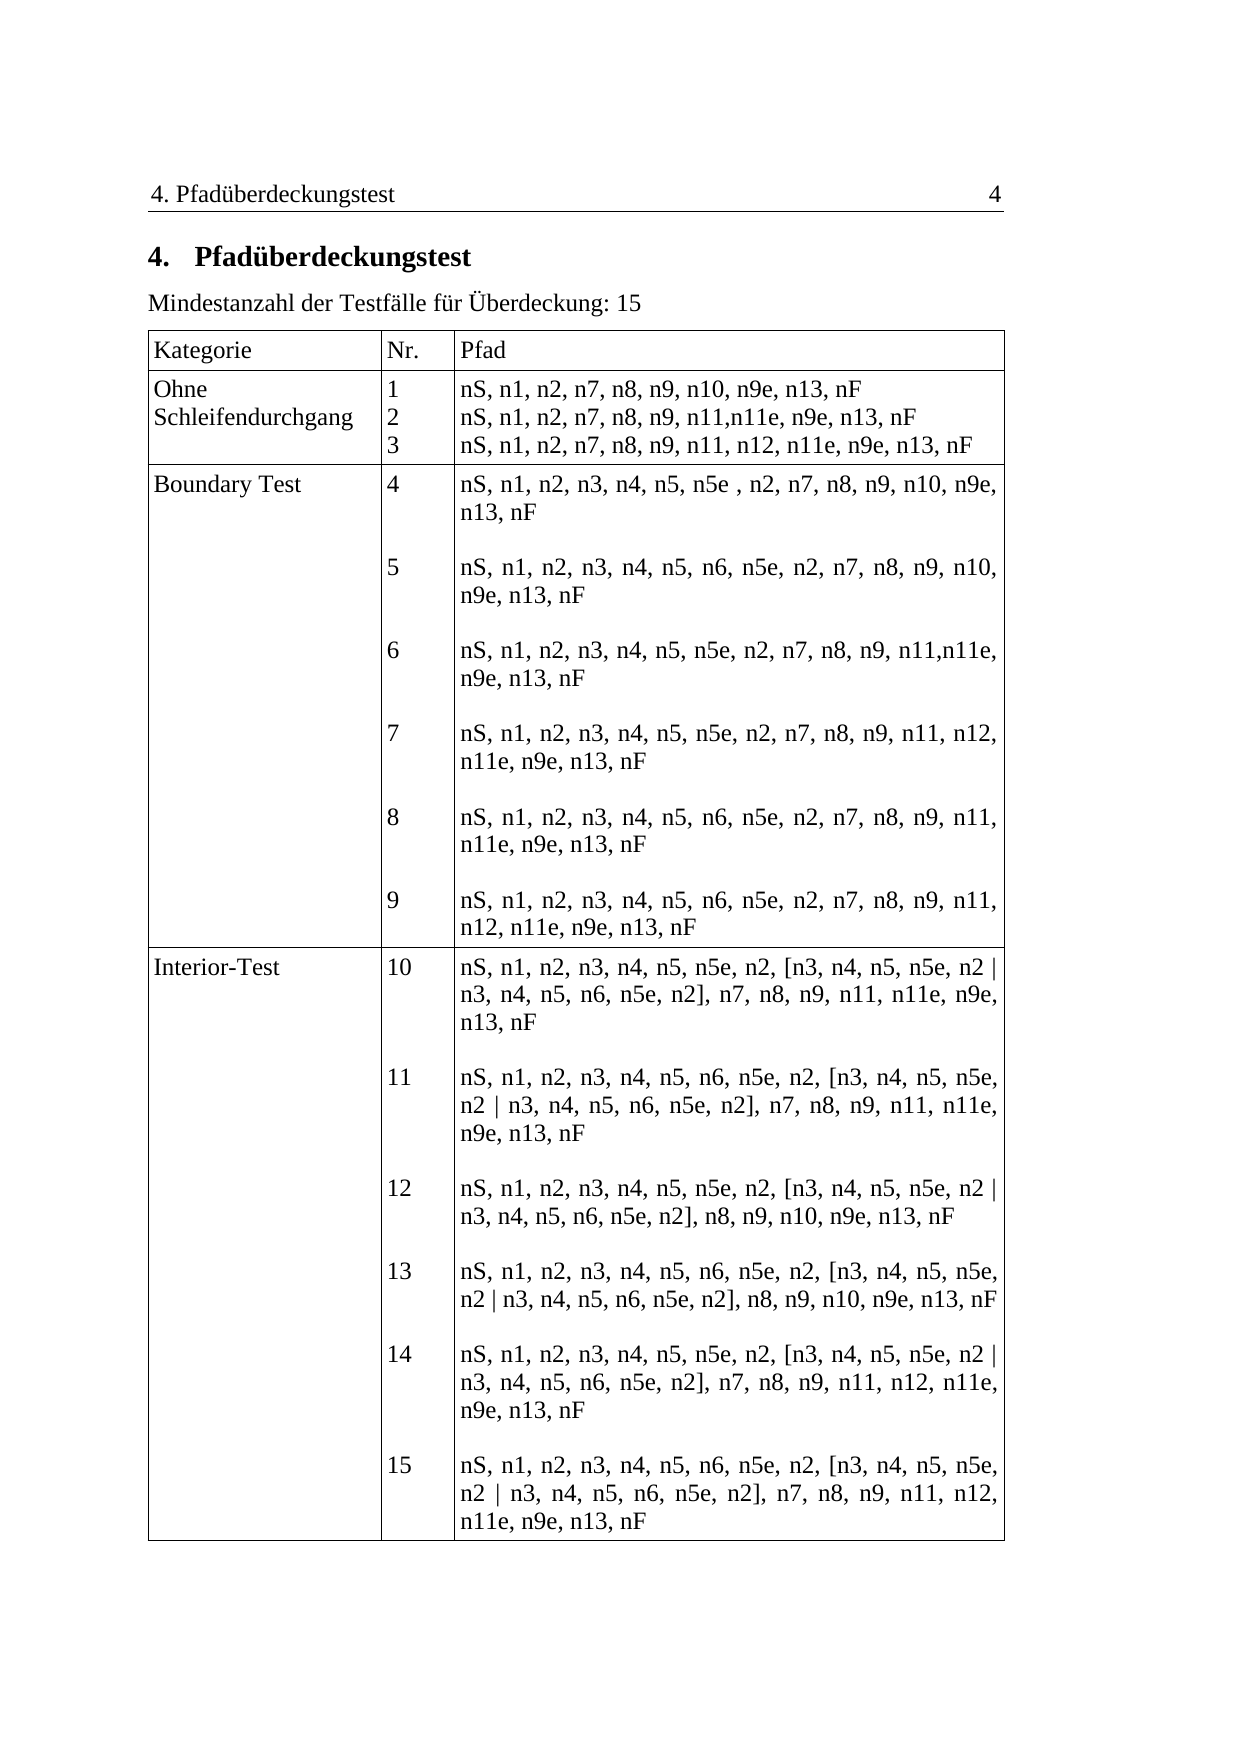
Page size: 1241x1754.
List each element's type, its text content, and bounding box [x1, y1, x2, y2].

table_header Pfad [455, 331, 1004, 369]
table_cell 4 5 6 7 8 9 [382, 465, 454, 947]
table_cell Ohne Schleifendurchgang [149, 371, 381, 464]
table_cell 1 2 3 [382, 371, 454, 464]
text Mindestanzahl der Testfälle für Überdeckung: 15 [148, 289, 1004, 316]
table_cell Boundary Test [149, 465, 381, 947]
table_cell nS, n1, n2, n3, n4, n5, n5e , n2, n7, n8, n9, n10, n9e, n13, nF nS, n1, n2, n3, n4, n5, n6, n5e, n2, n7, n8, n9, n10, n9e, n13, nF nS, n1, n2, n3, n4, n5, n5e, n2, n7, n8, n9, n11,n11e, n9e, n13, nF nS, n1, n2, n3, n4, n5, n5e, n2, n7, n8, n9, n11, n12, n11e, n9e, n13, nF nS, n1, n2, n3, n4, n5, n6, n5e, n2, n7, n8, n9, n11, n11e, n9e, n13, nF nS, n1, n2, n3, n4, n5, n6, n5e, n2, n7, n8, n9, n11, n12, n11e, n9e, n13, nF [455, 465, 1004, 947]
table_cell nS, n1, n2, n3, n4, n5, n5e, n2, [n3, n4, n5, n5e, n2 | n3, n4, n5, n6, n5e, n2], n7, n8, n9, n11, n11e, n9e, n13, nF nS, n1, n2, n3, n4, n5, n6, n5e, n2, [n3, n4, n5, n5e, n2 | n3, n4, n5, n6, n5e, n2], n7, n8, n9, n11, n11e, n9e, n13, nF nS, n1, n2, n3, n4, n5, n5e, n2, [n3, n4, n5, n5e, n2 | n3, n4, n5, n6, n5e, n2], n8, n9, n10, n9e, n13, nF nS, n1, n2, n3, n4, n5, n6, n5e, n2, [n3, n4, n5, n5e, n2 | n3, n4, n5, n6, n5e, n2], n8, n9, n10, n9e, n13, nF nS, n1, n2, n3, n4, n5, n5e, n2, [n3, n4, n5, n5e, n2 | n3, n4, n5, n6, n5e, n2], n7, n8, n9, n11, n12, n11e, n9e, n13, nF nS, n1, n2, n3, n4, n5, n6, n5e, n2, [n3, n4, n5, n5e, n2 | n3, n4, n5, n6, n5e, n2], n7, n8, n9, n11, n12, n11e, n9e, n13, nF [455, 948, 1004, 1540]
table_header Nr. [382, 331, 454, 369]
table_cell Interior-Test [149, 948, 381, 1540]
subtitle Pfadüberdeckungstest [148, 240, 1004, 273]
table_header Kategorie [149, 331, 381, 369]
table_cell nS, n1, n2, n7, n8, n9, n10, n9e, n13, nF nS, n1, n2, n7, n8, n9, n11,n11e, n9e, n13, nF nS, n1, n2, n7, n8, n9, n11, n12, n11e, n9e, n13, nF [455, 371, 1004, 464]
table_cell 10 11 12 13 14 15 [382, 948, 454, 1540]
